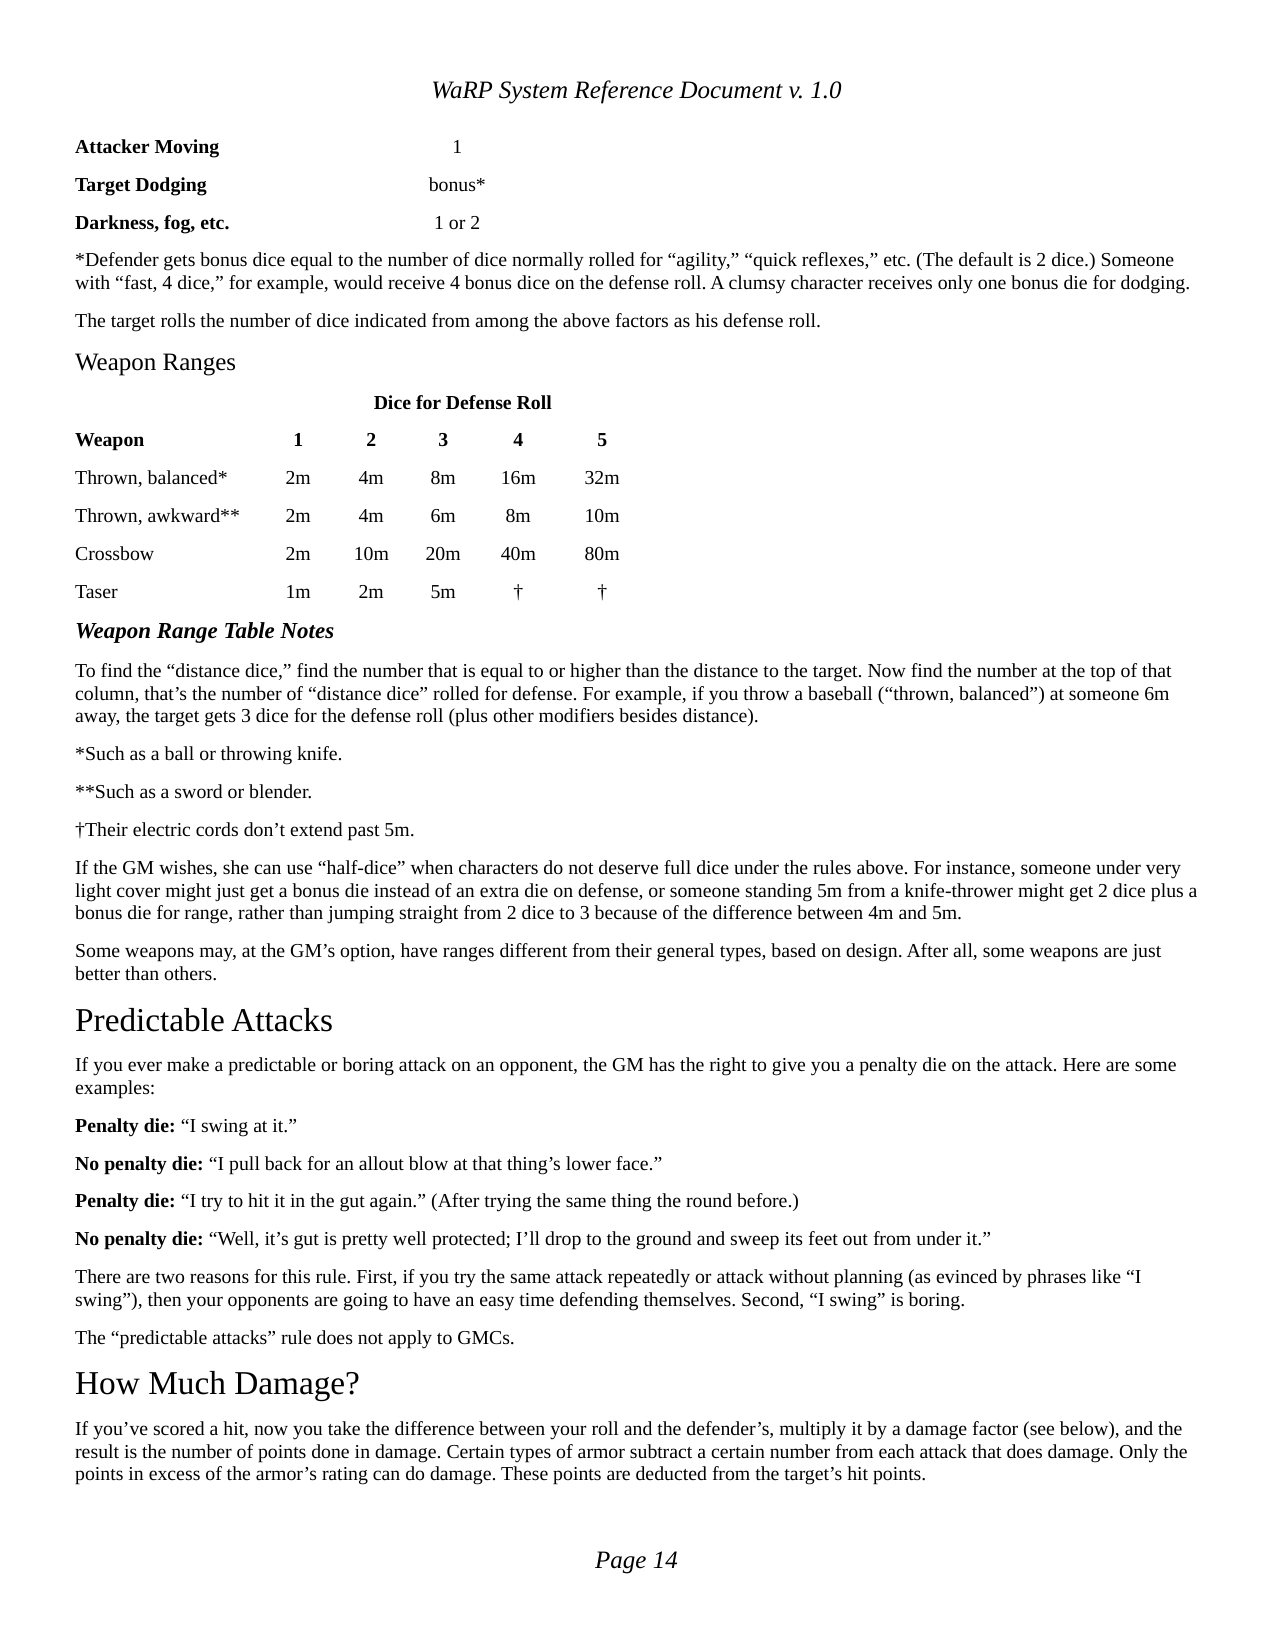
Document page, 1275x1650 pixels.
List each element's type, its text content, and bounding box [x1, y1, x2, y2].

text Attacker Moving 1 [75, 135, 1200, 158]
text *Defender gets bonus dice equal to the number of dice normally rolled for “agility,” “quick reflexes,” etc. (The default is 2 dice.) Someone with “fast, 4 dice,” for example, would receive 4 bonus dice on the defense roll. A clumsy character receives only one bonus die for dodging. [75, 248, 1200, 294]
text Target Dodging bonus* [75, 173, 1200, 196]
text Penalty die: “I try to hit it in the gut again.” (After trying the same thing the round before.) [75, 1189, 1200, 1212]
text If you ever make a predictable or boring attack on an opponent, the GM has the right to give you a penalty die on the attack. Here are some examples: [75, 1053, 1200, 1099]
text Crossbow 2m 10m 20m 40m 80m [75, 542, 1200, 565]
text Thrown, balanced* 2m 4m 8m 16m 32m [75, 466, 1200, 489]
text Penalty die: “I swing at it.” [75, 1114, 1200, 1137]
text *Such as a ball or throwing knife. [75, 742, 1200, 765]
text Taser 1m 2m 5m † † [75, 580, 1200, 602]
text If the GM wishes, she can use “half-dice” when characters do not deserve full dice under the rules above. For instance, someone under very light cover might just get a bonus die instead of an extra die on defense, or someone standing 5m from a knife-thrower might get 2 dice plus a bonus die for range, rather than jumping straight from 2 dice to 3 because of the difference between 4m and 5m. [75, 856, 1200, 924]
text **Such as a sword or blender. [75, 780, 1200, 803]
text Darkness, fog, etc. 1 or 2 [75, 211, 1200, 233]
text Dice for Defense Roll [75, 391, 1200, 413]
text The target rolls the number of dice indicated from among the above factors as his defense roll. [75, 309, 1200, 332]
text The “predictable attacks” rule does not apply to GMCs. [75, 1326, 1200, 1348]
text No penalty die: “Well, it’s gut is pretty well protected; I’ll drop to the ground and sweep its feet out from under it.” [75, 1227, 1200, 1250]
text How Much Damage? [75, 1363, 1200, 1402]
text Predictable Attacks [75, 1000, 1200, 1038]
text No penalty die: “I pull back for an allout blow at that thing’s lower face.” [75, 1152, 1200, 1174]
text If you’ve scored a hit, now you take the difference between your roll and the defender’s, multiply it by a damage factor (see below), and the result is the number of points done in damage. Certain types of armor subtract a certain number from each attack that does damage. Only the points in excess of the armor’s rating can do damage. These points are deducted from the target’s hit points. [75, 1417, 1200, 1485]
text Weapon 1 2 3 4 5 [75, 428, 1200, 451]
text Weapon Ranges [75, 347, 1200, 376]
text Some weapons may, at the GM’s option, have ranges different from their general types, based on design. After all, some weapons are just better than others. [75, 939, 1200, 985]
text †Their electric cords don’t extend past 5m. [75, 818, 1200, 841]
text There are two reasons for this rule. First, if you try the same attack repeatedly or attack without planning (as evinced by phrases like “I swing”), then your opponents are going to have an easy time defending themselves. Second, “I swing” is boring. [75, 1265, 1200, 1311]
text Thrown, awkward** 2m 4m 6m 8m 10m [75, 504, 1200, 527]
text Weapon Range Table Notes [75, 617, 1200, 644]
text To find the “distance dice,” find the number that is equal to or higher than the distance to the target. Now find the number at the top of that column, that’s the number of “distance dice” rolled for defense. For example, if you throw a baseball (“thrown, balanced”) at someone 6m away, the target gets 3 dice for the defense roll (plus other modifiers besides distance). [75, 659, 1200, 727]
